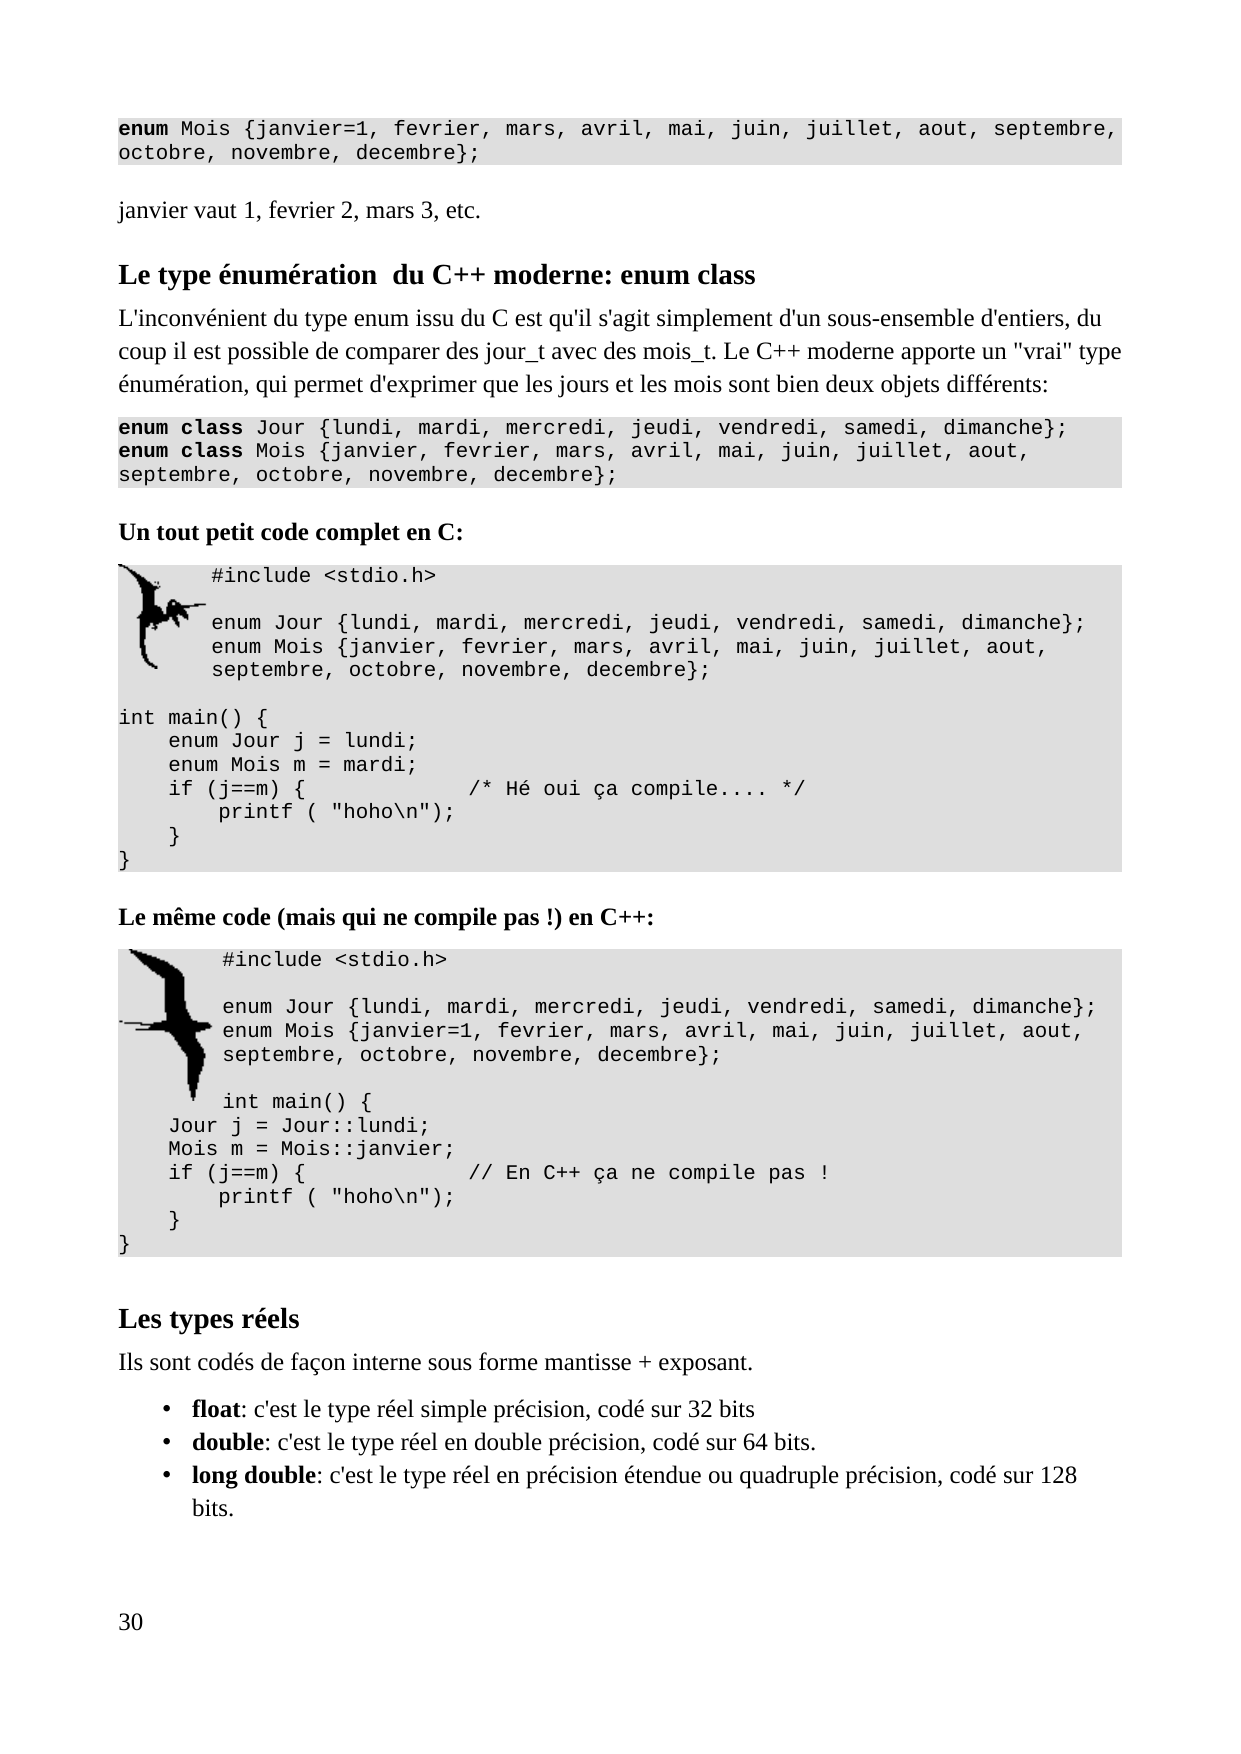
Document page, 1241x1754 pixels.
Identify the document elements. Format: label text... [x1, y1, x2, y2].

text } [118, 848, 1122, 872]
text enum Mois m = mardi; [118, 754, 1122, 778]
picture [118, 564, 212, 669]
text if (j==m) { // En C++ ça ne compile pas ! [118, 1162, 1122, 1186]
text } [118, 1233, 1122, 1257]
text Mois m = Mois::janvier; [118, 1138, 1122, 1162]
text printf ( "hoho\n"); [118, 801, 1122, 825]
text #include <stdio.h> [212, 565, 1122, 588]
text #include <stdio.h> [222, 949, 1122, 973]
text enum Jour {lundi, mardi, mercredi, jeudi, vendredi, samedi, dimanche}; [212, 612, 1122, 636]
list double: c'est le type réel en double précision, codé sur 64 bits. [162, 1427, 1122, 1456]
text Le même code (mais qui ne compile pas !) en C++: [118, 902, 1122, 930]
text enum class Jour {lundi, mardi, mercredi, jeudi, vendredi, samedi, dimanche}; [118, 417, 1122, 440]
picture [118, 949, 222, 1101]
text Ils sont codés de façon interne sous forme mantisse + exposant. [118, 1347, 1122, 1376]
text Un tout petit code complet en C: [118, 517, 1122, 546]
text printf ( "hoho\n"); [118, 1186, 1122, 1209]
list long double: c'est le type réel en précision étendue ou quadruple précision, codé sur 128 bits. [162, 1460, 1122, 1522]
text enum Mois {janvier=1, fevrier, mars, avril, mai, juin, juillet, aout, septembre, octobre, novembre, decembre}; [118, 118, 1122, 165]
text L'inconvénient du type enum issu du C est qu'il s'agit simplement d'un sous-ensemble d'entiers, du coup il est possible de comparer des jour_t avec des mois_t. Le C++ moderne apporte un "vrai" type énumération, qui permet d'exprimer que les jours et les mois sont bien deux objets différents: [118, 303, 1122, 398]
text enum Mois {janvier, fevrier, mars, avril, mai, juin, juillet, aout, septembre, octobre, novembre, decembre}; [118, 636, 1122, 683]
text enum class Mois {janvier, fevrier, mars, avril, mai, juin, juillet, aout, septembre, octobre, novembre, decembre}; [118, 440, 1122, 488]
subtitle Les types réels [118, 1301, 1122, 1334]
list float: c'est le type réel simple précision, codé sur 32 bits [162, 1394, 1122, 1423]
text } [118, 825, 1122, 848]
subtitle Le type énumération du C++ moderne: enum class [118, 257, 1122, 291]
text enum Jour j = lundi; [118, 730, 1122, 754]
text } [118, 1209, 1122, 1233]
text int main() { [118, 707, 1122, 730]
text enum Jour {lundi, mardi, mercredi, jeudi, vendredi, samedi, dimanche}; [222, 997, 1122, 1020]
text int main() { [118, 1091, 1122, 1115]
text Jour j = Jour::lundi; [118, 1115, 1122, 1138]
text enum Mois {janvier=1, fevrier, mars, avril, mai, juin, juillet, aout, septembre, octobre, novembre, decembre}; [222, 1020, 1122, 1067]
text if (j==m) { /* Hé oui ça compile.... */ [118, 778, 1122, 801]
text janvier vaut 1, fevrier 2, mars 3, etc. [118, 195, 1122, 224]
